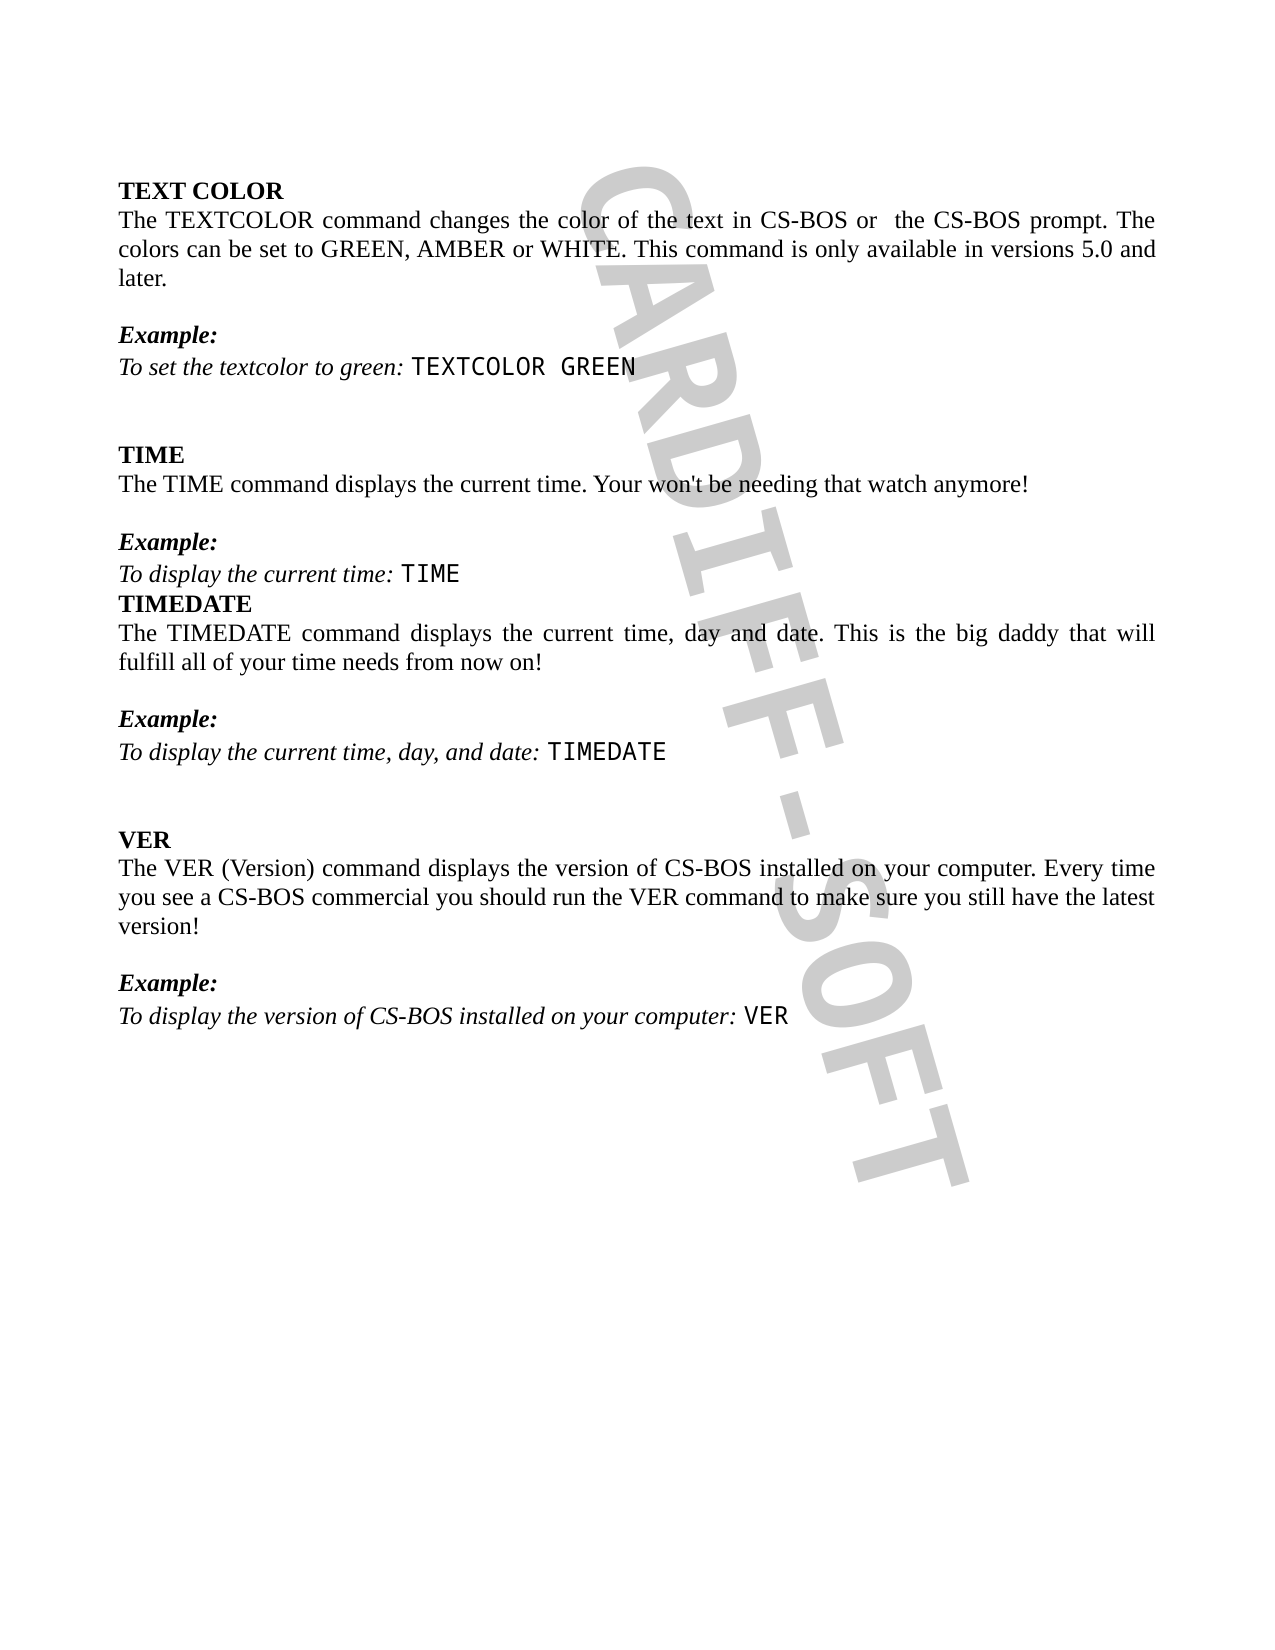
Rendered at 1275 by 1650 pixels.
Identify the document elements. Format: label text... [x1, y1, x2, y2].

text Example: [118, 320, 627, 349]
text VER [118, 825, 1157, 853]
text Example: [118, 704, 773, 733]
text [731, 349, 1157, 383]
text TIME [118, 440, 657, 469]
text [605, 188, 671, 205]
text [674, 176, 1157, 205]
text [757, 440, 1157, 469]
text TIMEDATE [118, 589, 1157, 618]
text Example: [118, 968, 808, 997]
text The TIME command displays the current time. Your won't be needing that watch anymore! [738, 469, 1157, 498]
text To set the textcolor to green: TEXTCOLOR GREEN [118, 349, 670, 383]
text The TIMEDATE command displays the current time, day and date. This is the big daddy that will fulfill all of your time needs from now on! [118, 618, 1157, 676]
text [786, 704, 821, 733]
text To display the version of CS-BOS installed on your computer: VER [118, 997, 1157, 1031]
text [782, 527, 1157, 555]
text [701, 555, 1157, 589]
text [671, 440, 742, 469]
text To display the current time: TIME [118, 555, 688, 589]
text The TIME command displays the current time. Your won't be needing that watch anymore! [118, 469, 670, 498]
text [909, 968, 1157, 997]
text TEXT COLOR [118, 176, 605, 205]
text To display the current time, day, and date: TIMEDATE [118, 733, 1157, 767]
text The VER (Version) command displays the version of CS-BOS installed on your computer. Every time you see a CS-BOS commercial you should run the VER command to make sure you still have the latest version! [118, 853, 1157, 940]
text Example: [118, 527, 765, 555]
text The TEXTCOLOR command changes the color of the text in CS-BOS or the CS-BOS prompt. The colors can be set to GREEN, AMBER or WHITE. This command is only available in versions 5.0 and later. [118, 205, 1157, 291]
text [833, 704, 1157, 733]
text [821, 968, 893, 997]
text [620, 320, 1157, 349]
